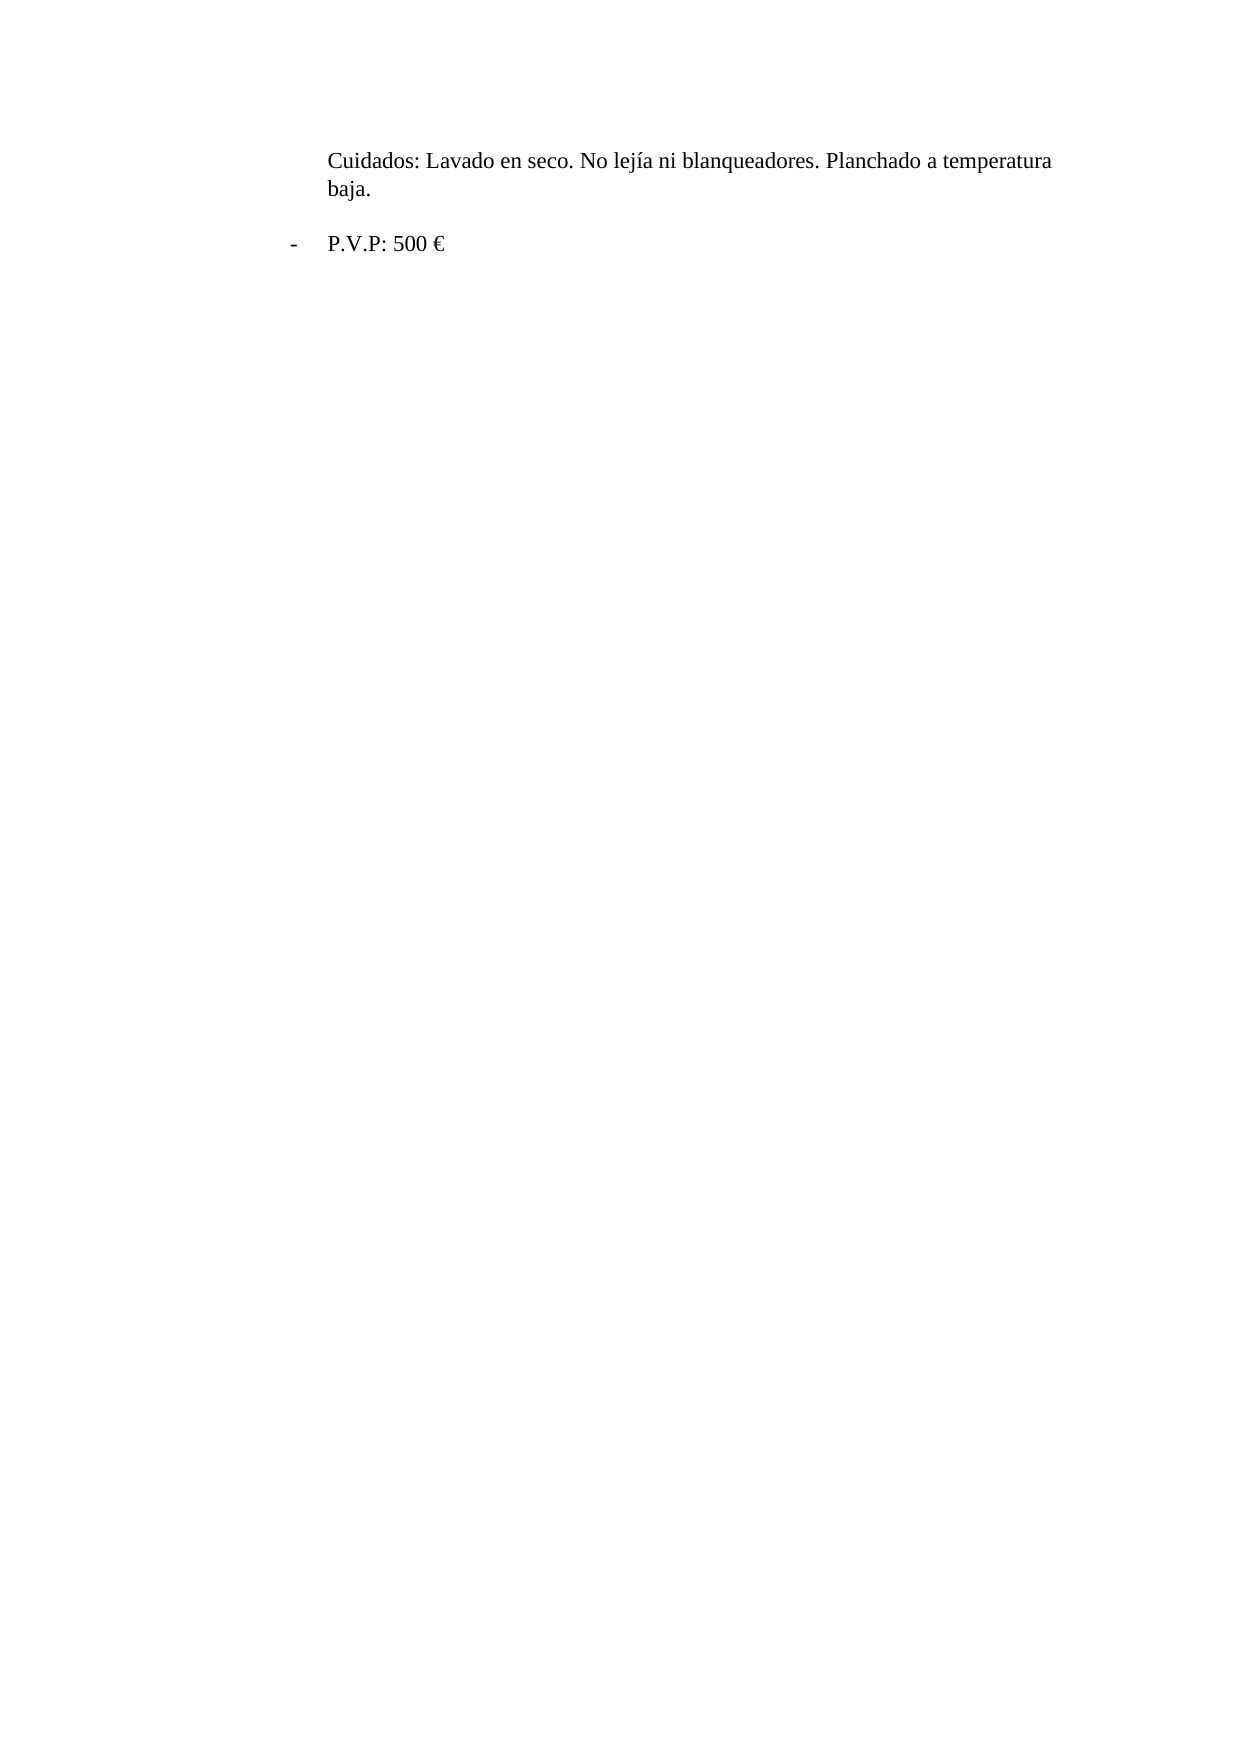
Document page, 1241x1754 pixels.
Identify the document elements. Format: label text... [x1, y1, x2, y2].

list P.V.P: 500 € [290, 230, 1063, 257]
list Cuidados: Lavado en seco. No lejía ni blanqueadores. Planchado a temperatura baja. [327, 148, 1063, 202]
